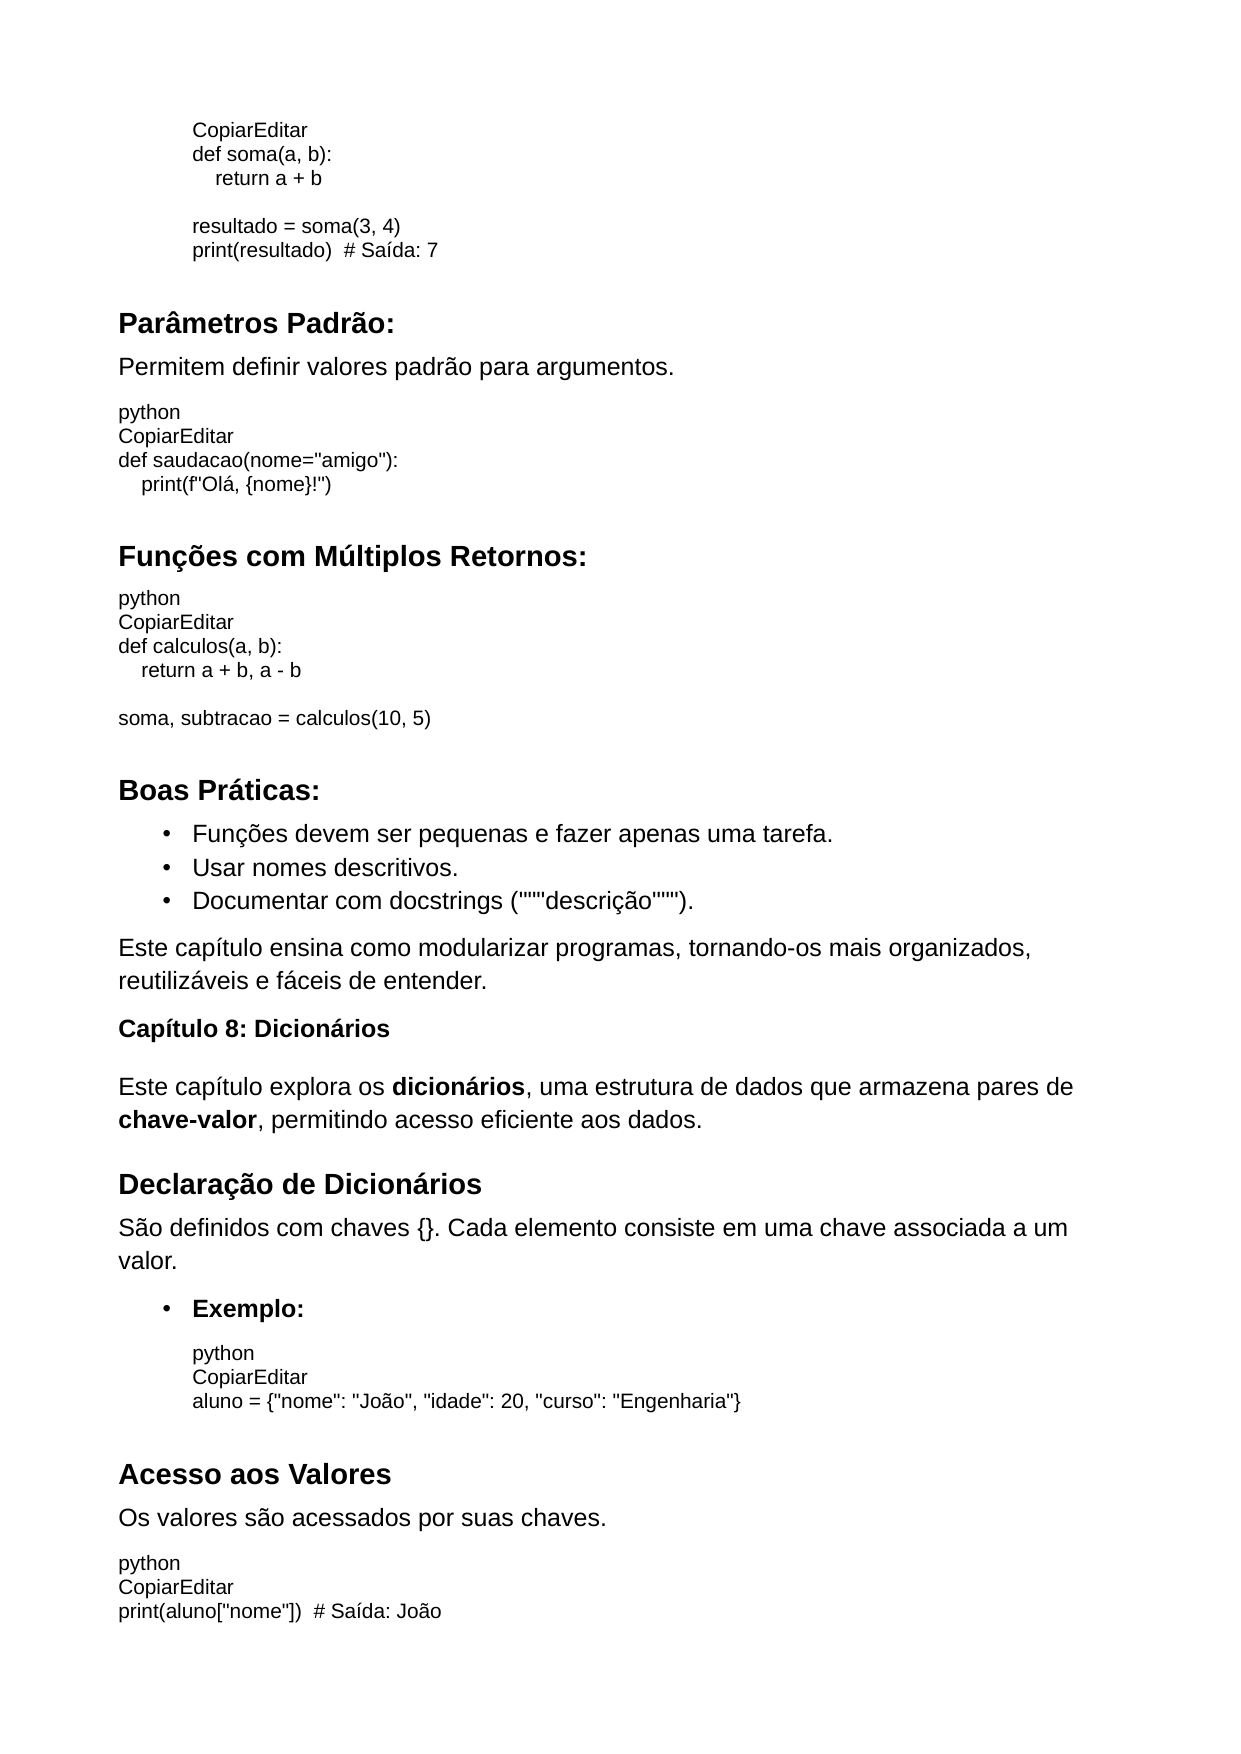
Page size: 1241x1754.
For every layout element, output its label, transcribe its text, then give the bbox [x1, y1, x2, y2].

subtitle Boas Práticas: [118, 773, 1122, 807]
list Funções devem ser pequenas e fazer apenas uma tarefa. [162, 819, 1122, 848]
list CopiarEditar [162, 118, 1122, 142]
text CopiarEditar [118, 1575, 1122, 1599]
list resultado = soma(3, 4) [162, 214, 1122, 238]
text Capítulo 8: Dicionários [118, 1014, 1122, 1043]
text CopiarEditar [118, 423, 1122, 447]
text Este capítulo ensina como modularizar programas, tornando-os mais organizados, reutilizáveis e fáceis de entender. [118, 933, 1122, 995]
text python [118, 586, 1122, 609]
text Os valores são acessados por suas chaves. [118, 1503, 1122, 1532]
list Documentar com docstrings ("""descrição"""). [162, 886, 1122, 914]
text Permitem definir valores padrão para argumentos. [118, 352, 1122, 381]
text python [118, 1551, 1122, 1575]
list python [162, 1341, 1122, 1365]
list aluno = {"nome": "João", "idade": 20, "curso": "Engenharia"} [162, 1389, 1122, 1413]
text São definidos com chaves {}. Cada elemento consiste em uma chave associada a um valor. [118, 1213, 1122, 1275]
text soma, subtracao = calculos(10, 5) [118, 705, 1122, 729]
list CopiarEditar [162, 1365, 1122, 1389]
text def saudacao(nome="amigo"): [118, 447, 1122, 471]
list print(resultado) # Saída: 7 [162, 238, 1122, 262]
text print(aluno["nome"]) # Saída: João [118, 1599, 1122, 1623]
subtitle Declaração de Dicionários [118, 1167, 1122, 1200]
text Este capítulo explora os dicionários, uma estrutura de dados que armazena pares de chave-valor, permitindo acesso eficiente aos dados. [118, 1072, 1122, 1133]
text def calculos(a, b): [118, 633, 1122, 657]
subtitle Parâmetros Padrão: [118, 306, 1122, 339]
subtitle Acesso aos Valores [118, 1457, 1122, 1491]
list Usar nomes descritivos. [162, 852, 1122, 881]
text return a + b, a - b [118, 657, 1122, 681]
list return a + b [162, 166, 1122, 190]
subtitle Funções com Múltiplos Retornos: [118, 539, 1122, 573]
list def soma(a, b): [162, 142, 1122, 166]
text CopiarEditar [118, 609, 1122, 633]
text python [118, 399, 1122, 423]
list Exemplo: [162, 1293, 1122, 1322]
text print(f"Olá, {nome}!") [118, 471, 1122, 495]
